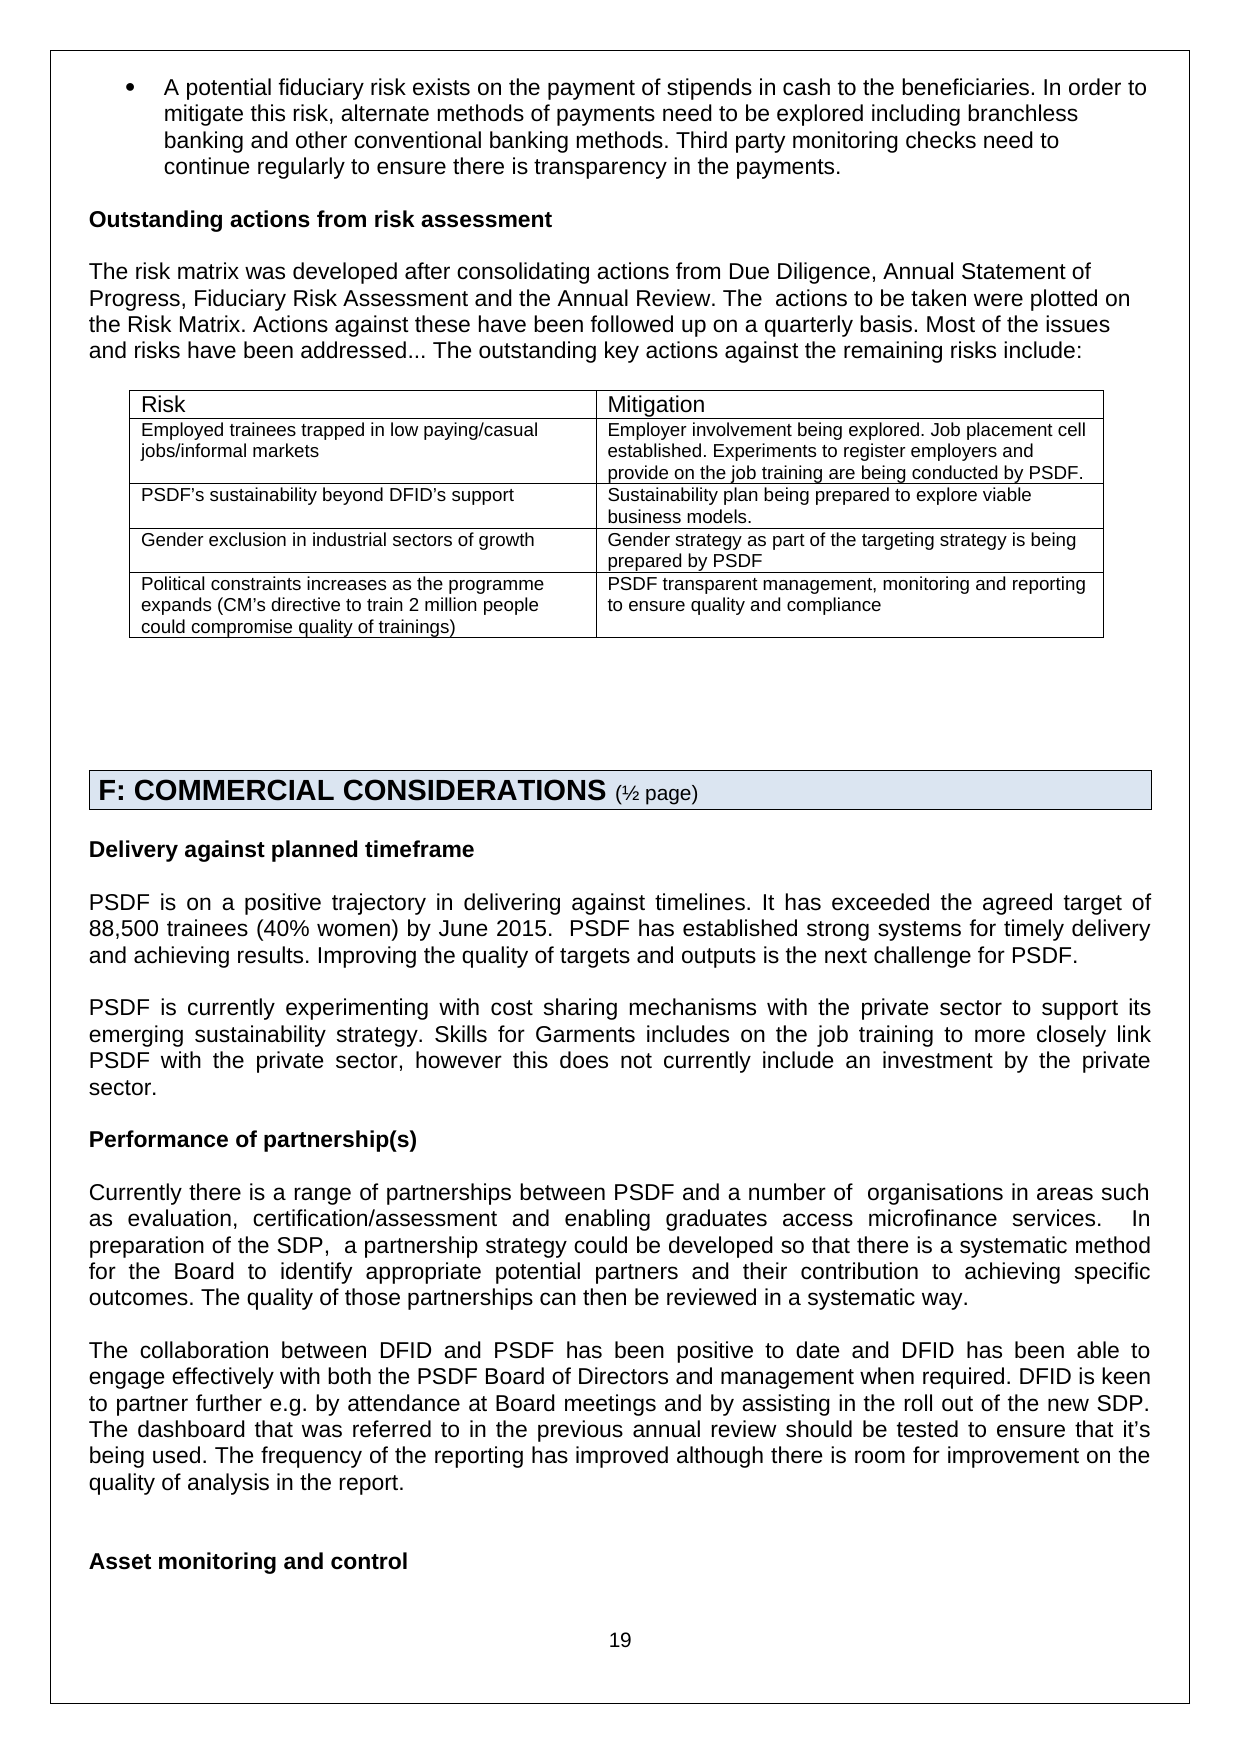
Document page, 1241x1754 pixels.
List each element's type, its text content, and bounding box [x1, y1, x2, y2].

table_header Mitigation [597, 391, 1103, 417]
table_cell PSDF’s sustainability beyond DFID’s support [130, 484, 596, 527]
table_cell PSDF transparent management, monitoring and reporting to ensure quality and compliance [597, 573, 1103, 637]
text PSDF is currently experimenting with cost sharing mechanisms with the private sector to support its emerging sustainability strategy. Skills for Garments includes on the job training to more closely link PSDF with the private sector, however this does not currently include an investment by the private sector. [89, 994, 1152, 1100]
table_header Risk [130, 391, 596, 417]
text Currently there is a range of partnerships between PSDF and a number of organisations in areas such as evaluation, certification/assessment and enabling graduates access microfinance services. In preparation of the SDP, a partnership strategy could be developed so that there is a systematic method for the Board to identify appropriate potential partners and their contribution to achieving specific outcomes. The quality of those partnerships can then be reviewed in a systematic way. [89, 1179, 1152, 1311]
table_cell Employer involvement being explored. Job placement cell established. Experiments to register employers and provide on the job training are being conducted by PSDF. [597, 419, 1103, 483]
table_cell Gender strategy as part of the targeting strategy is being prepared by PSDF [597, 529, 1103, 572]
text F: COMMERCIAL CONSIDERATIONS (½ page) [90, 771, 1151, 809]
text The risk matrix was developed after consolidating actions from Due Diligence, Annual Statement of Progress, Fiduciary Risk Assessment and the Annual Review. The actions to be taken were plotted on the Risk Matrix. Actions against these have been followed up on a quarterly basis. Most of the issues and risks have been addressed... The outstanding key actions against the remaining risks include: [89, 258, 1152, 364]
table_cell Sustainability plan being prepared to explore viable business models. [597, 484, 1103, 527]
text Performance of partnership(s) [89, 1126, 1152, 1152]
text Asset monitoring and control [89, 1548, 1152, 1574]
text Outstanding actions from risk assessment [89, 206, 1152, 232]
table_cell Political constraints increases as the programme expands (CM’s directive to train 2 million people could compromise quality of trainings) [130, 573, 596, 637]
text Delivery against planned timeframe [89, 836, 1152, 863]
text PSDF is on a positive trajectory in delivering against timelines. It has exceeded the agreed target of 88,500 trainees (40% women) by June 2015. PSDF has established strong systems for timely delivery and achieving results. Improving the quality of targets and outputs is the next challenge for PSDF. [89, 889, 1152, 968]
list A potential fiduciary risk exists on the payment of stipends in cash to the beneficiaries. In order to mitigate this risk, alternate methods of payments need to be explored including branchless banking and other conventional banking methods. Third party monitoring checks need to continue regularly to ensure there is transparency in the payments. [126, 74, 1152, 179]
table_cell Employed trainees trapped in low paying/casual jobs/informal markets [130, 419, 596, 483]
text The collaboration between DFID and PSDF has been positive to date and DFID has been able to engage effectively with both the PSDF Board of Directors and management when required. DFID is keen to partner further e.g. by attendance at Board meetings and by assisting in the roll out of the new SDP. The dashboard that was referred to in the previous annual review should be tested to ensure that it’s being used. The frequency of the reporting has improved although there is room for improvement on the quality of analysis in the report. [89, 1337, 1152, 1495]
table_cell Gender exclusion in industrial sectors of growth [130, 529, 596, 572]
